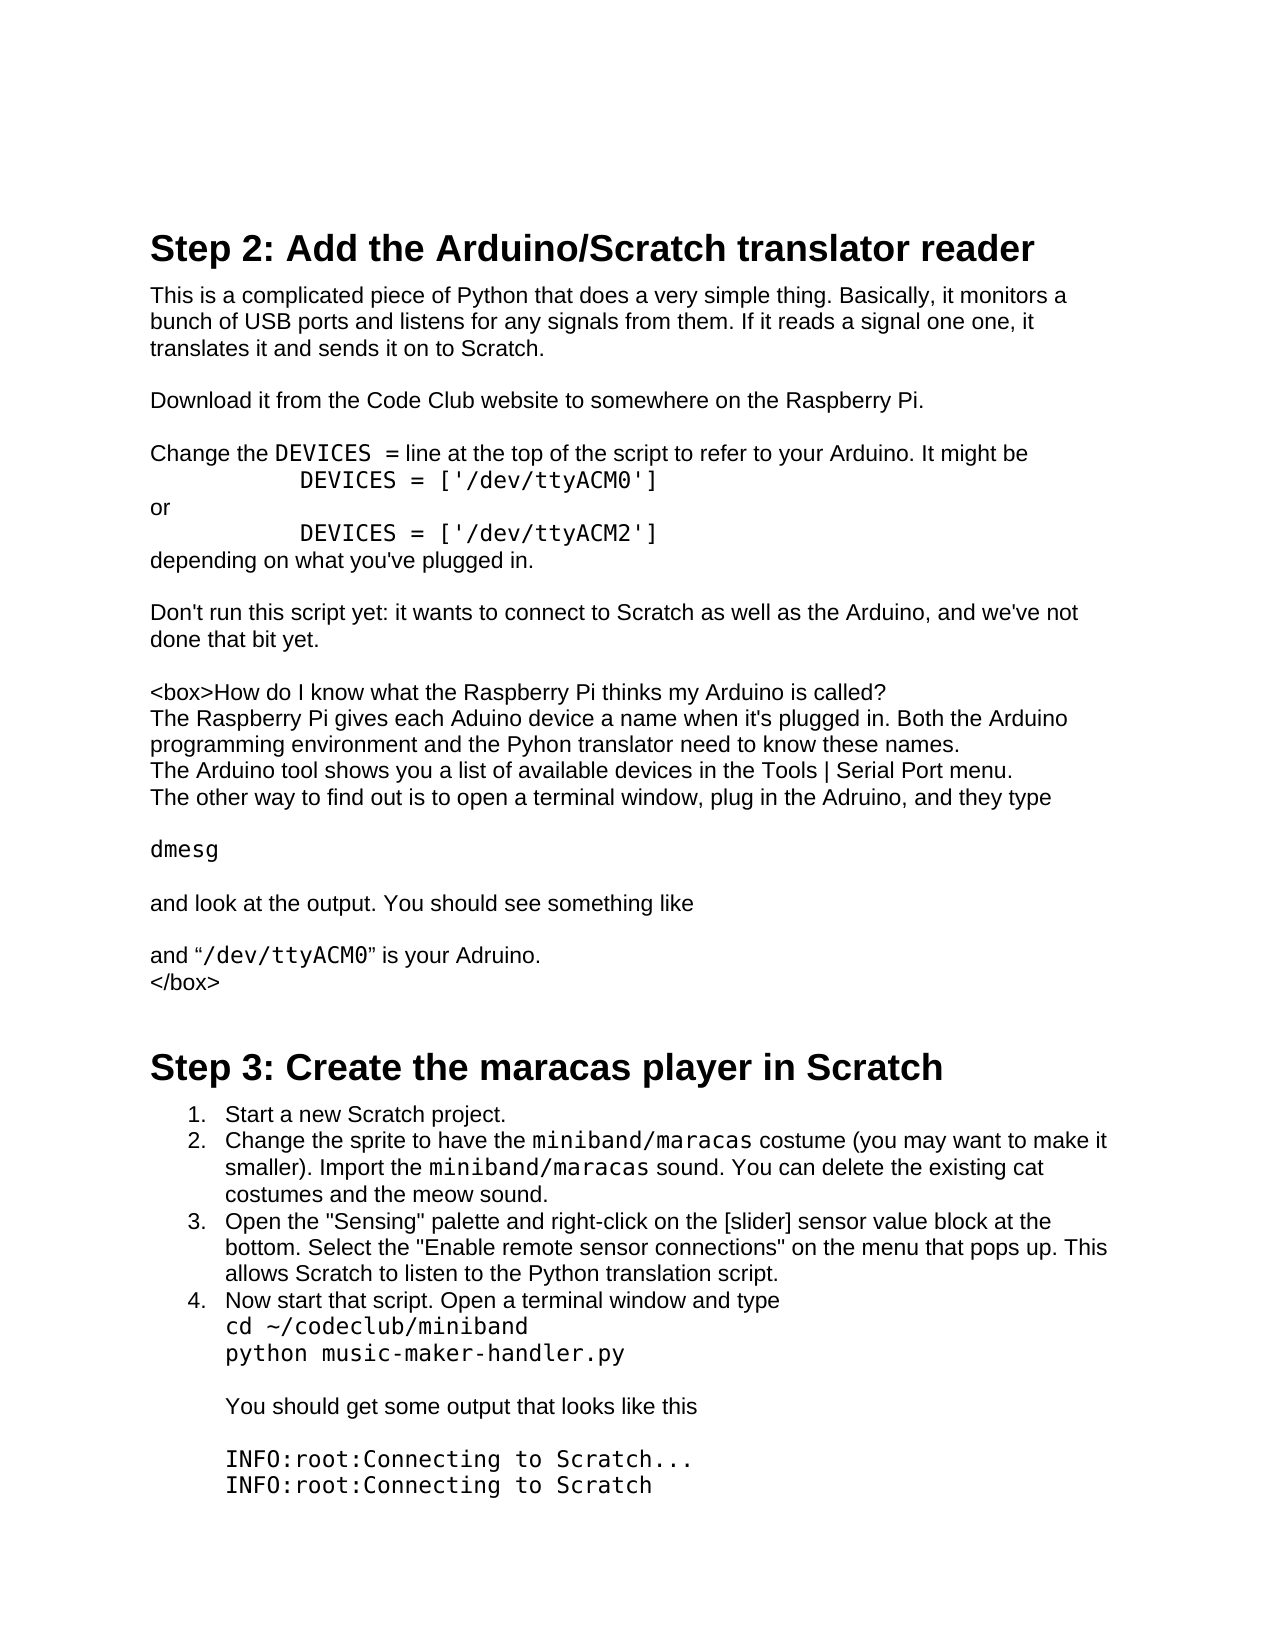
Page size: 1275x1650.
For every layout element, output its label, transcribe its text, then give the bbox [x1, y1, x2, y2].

text depending on what you've plugged in. [150, 547, 1125, 573]
text DEVICES = ['/dev/ttyACM2'] [150, 520, 1125, 547]
text DEVICES = ['/dev/ttyACM0'] [150, 467, 1125, 494]
text and look at the output. You should see something like [150, 889, 1125, 916]
text Download it from the Code Club website to somewhere on the Raspberry Pi. [150, 387, 1125, 414]
text The Arduino tool shows you a list of available devices in the Tools | Serial Port menu. [150, 757, 1125, 784]
list Change the sprite to have the miniband/maracas costume (you may want to make it smaller). Import the miniband/maracas sound. You can delete the existing cat costumes and the meow sound. [187, 1127, 1125, 1208]
list Open the "Sensing" palette and right-click on the [slider] sensor value block at the bottom. Select the "Enable remote sensor connections" on the menu that pops up. This allows Scratch to listen to the Python translation script. [187, 1208, 1125, 1287]
subtitle Step 3: Create the maracas player in Scratch [150, 1046, 1125, 1089]
text Change the DEVICES = line at the top of the script to refer to your Arduino. It might be [150, 440, 1125, 467]
list Start a new Scratch project. [187, 1101, 1125, 1127]
text <box>How do I know what the Raspberry Pi thinks my Arduino is called? [150, 678, 1125, 705]
list Now start that script. Open a terminal window and type cd ~/codeclub/miniband python music-maker-handler.py You should get some output that looks like this INFO:root:Connecting to Scratch... INFO:root:Connecting to Scratch [187, 1287, 1125, 1499]
text or [150, 494, 1125, 520]
text and “/dev/ttyACM0” is your Adruino. [150, 942, 1125, 969]
subtitle Step 2: Add the Arduino/Scratch translator reader [150, 226, 1125, 269]
text dmesg [150, 837, 1125, 863]
text The other way to find out is to open a terminal window, plug in the Adruino, and they type [150, 784, 1125, 810]
text The Raspberry Pi gives each Aduino device a name when it's plugged in. Both the Arduino programming environment and the Pyhon translator need to know these names. [150, 705, 1125, 757]
text </box> [150, 969, 1125, 996]
text Don't run this script yet: it wants to connect to Scratch as well as the Arduino, and we've not done that bit yet. [150, 599, 1125, 652]
text This is a complicated piece of Python that does a very simple thing. Basically, it monitors a bunch of USB ports and listens for any signals from them. If it reads a signal one one, it translates it and sends it on to Scratch. [150, 282, 1125, 361]
